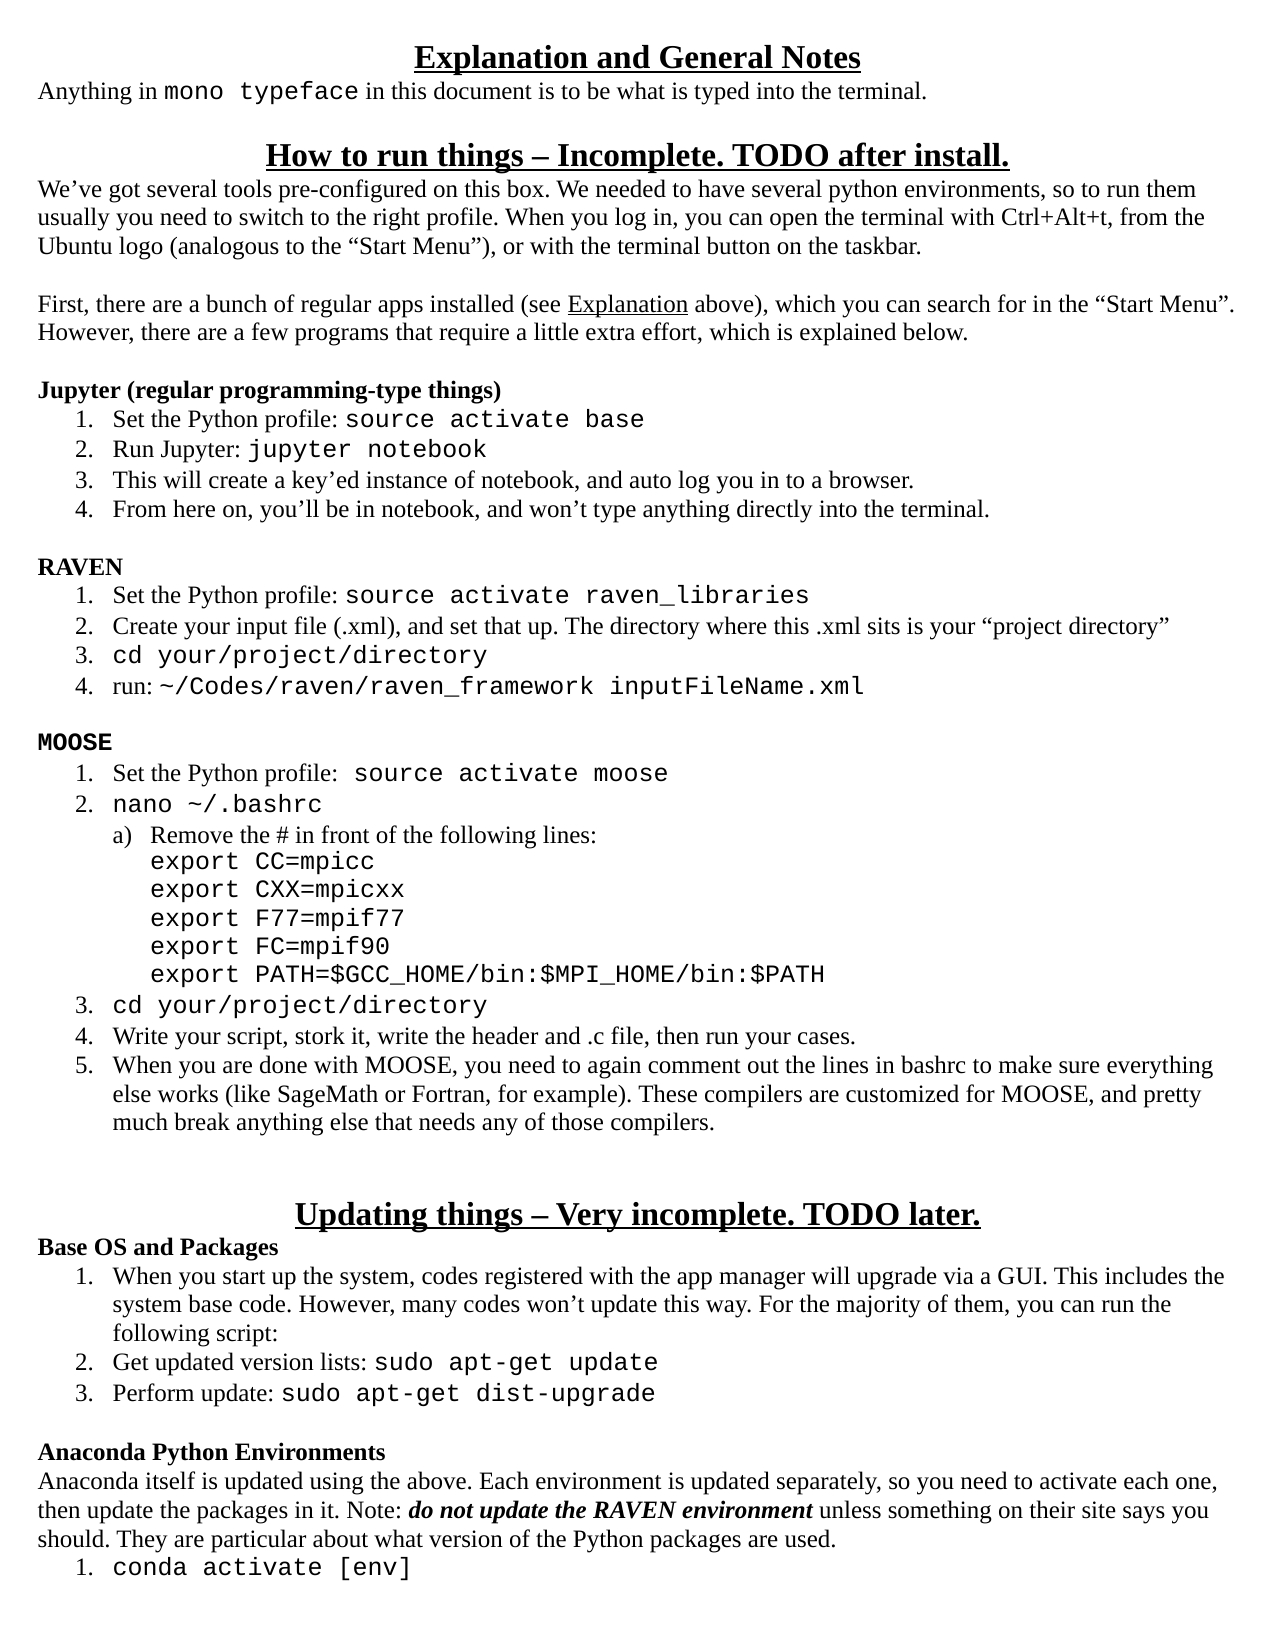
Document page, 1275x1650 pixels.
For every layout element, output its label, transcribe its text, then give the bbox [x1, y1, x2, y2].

list Create your input file (.xml), and set that up. The directory where this .xml sits is your “project directory” [75, 611, 1237, 640]
text MOOSE [37, 730, 1237, 758]
list conda activate [env] [75, 1552, 1237, 1583]
list This will create a key’ed instance of notebook, and auto log you in to a browser. [75, 465, 1237, 494]
text Explanation and General Notes [37, 37, 1237, 76]
text First, there are a bunch of regular apps installed (see Explanation above), which you can search for in the “Start Menu”. However, there are a few programs that require a little extra effort, which is explained below. [37, 289, 1237, 346]
list From here on, you’ll be in notebook, and won’t type anything directly into the terminal. [75, 494, 1237, 523]
list Set the Python profile: source activate moose [75, 758, 1237, 789]
list run: ~/Codes/raven/raven_framework inputFileName.xml [75, 671, 1237, 702]
list When you start up the system, codes registered with the app manager will upgrade via a GUI. This includes the system base code. However, many codes won’t update this way. For the majority of them, you can run the following script: [75, 1261, 1237, 1347]
text We’ve got several tools pre-configured on this box. We needed to have several python environments, so to run them usually you need to switch to the right profile. When you log in, you can open the terminal with Ctrl+Alt+t, from the Ubuntu logo (analogous to the “Start Menu”), or with the terminal button on the taskbar. [37, 174, 1237, 260]
list cd your/project/directory [75, 990, 1237, 1021]
text RAVEN [37, 552, 1237, 580]
text How to run things – Incomplete. TODO after install. [37, 135, 1237, 174]
list Perform update: sudo apt-get dist-upgrade [75, 1378, 1237, 1409]
list Set the Python profile: source activate raven_libraries [75, 580, 1237, 611]
list nano ~/.bashrc [75, 789, 1237, 820]
text Anything in mono typeface in this document is to be what is typed into the terminal. [37, 76, 1237, 107]
text Anaconda Python Environments [37, 1437, 1237, 1466]
text Updating things – Very incomplete. TODO later. [37, 1194, 1237, 1232]
text Jupyter (regular programming-type things) [37, 375, 1237, 404]
text Base OS and Packages [37, 1232, 1237, 1261]
list cd your/project/directory [75, 640, 1237, 671]
list Set the Python profile: source activate base [75, 404, 1237, 434]
list Get updated version lists: sudo apt-get update [75, 1347, 1237, 1378]
list Remove the # in front of the following lines: export CC=mpicc export CXX=mpicxx export F77=mpif77 export FC=mpif90 export PATH=$GCC_HOME/bin:$MPI_HOME/bin:$PATH [112, 820, 1237, 990]
list Run Jupyter: jupyter notebook [75, 434, 1237, 465]
list When you are done with MOOSE, you need to again comment out the lines in bashrc to make sure everything else works (like SageMath or Fortran, for example). These compilers are customized for MOOSE, and pretty much break anything else that needs any of those compilers. [75, 1050, 1237, 1136]
text Anaconda itself is updated using the above. Each environment is updated separately, so you need to activate each one, then update the packages in it. Note: do not update the RAVEN environment unless something on their site says you should. They are particular about what version of the Python packages are used. [37, 1466, 1237, 1552]
list Write your script, stork it, write the header and .c file, then run your cases. [75, 1021, 1237, 1050]
